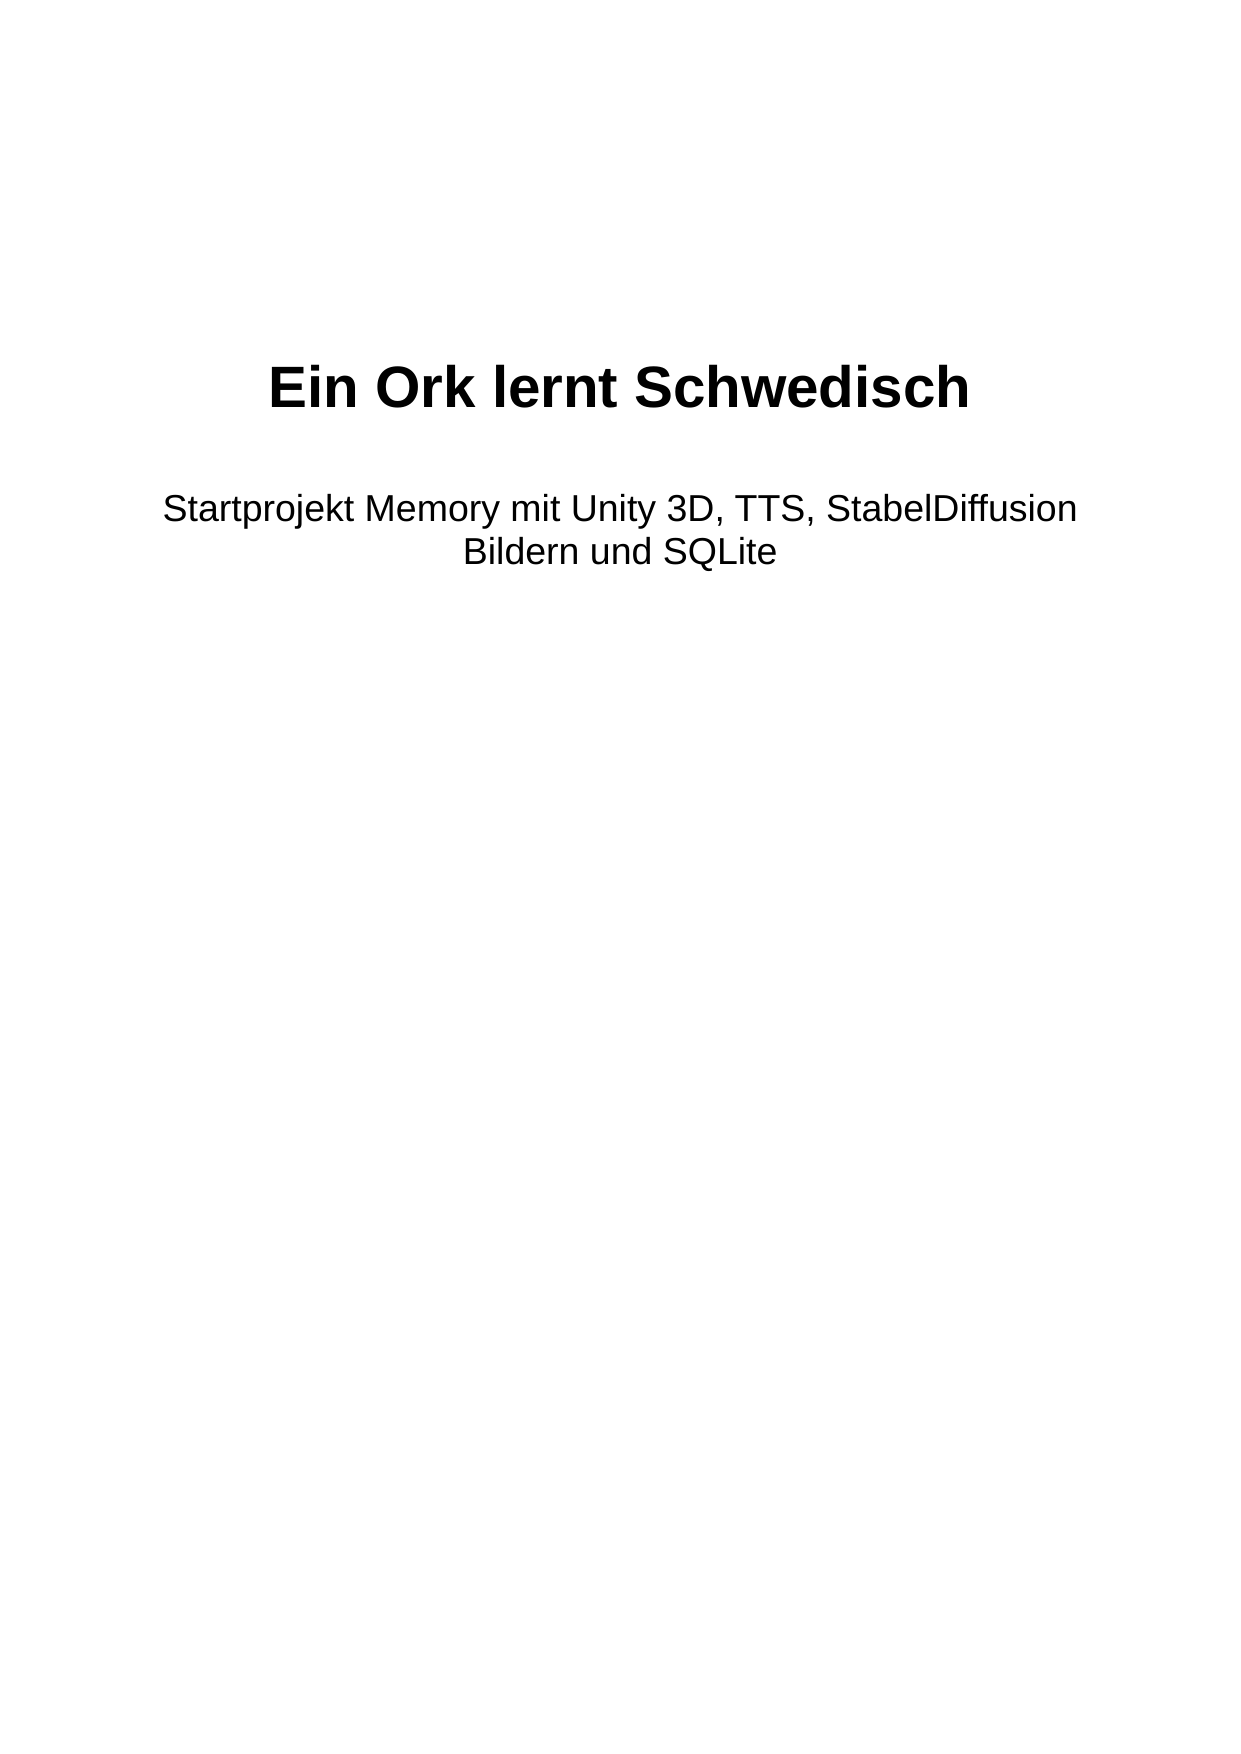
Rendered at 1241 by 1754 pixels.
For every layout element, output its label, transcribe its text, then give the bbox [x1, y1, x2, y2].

subtitle Startprojekt Memory mit Unity 3D, TTS, StabelDiffusion Bildern und SQLite [118, 486, 1122, 572]
title Ein Ork lernt Schwedisch [118, 352, 1122, 419]
